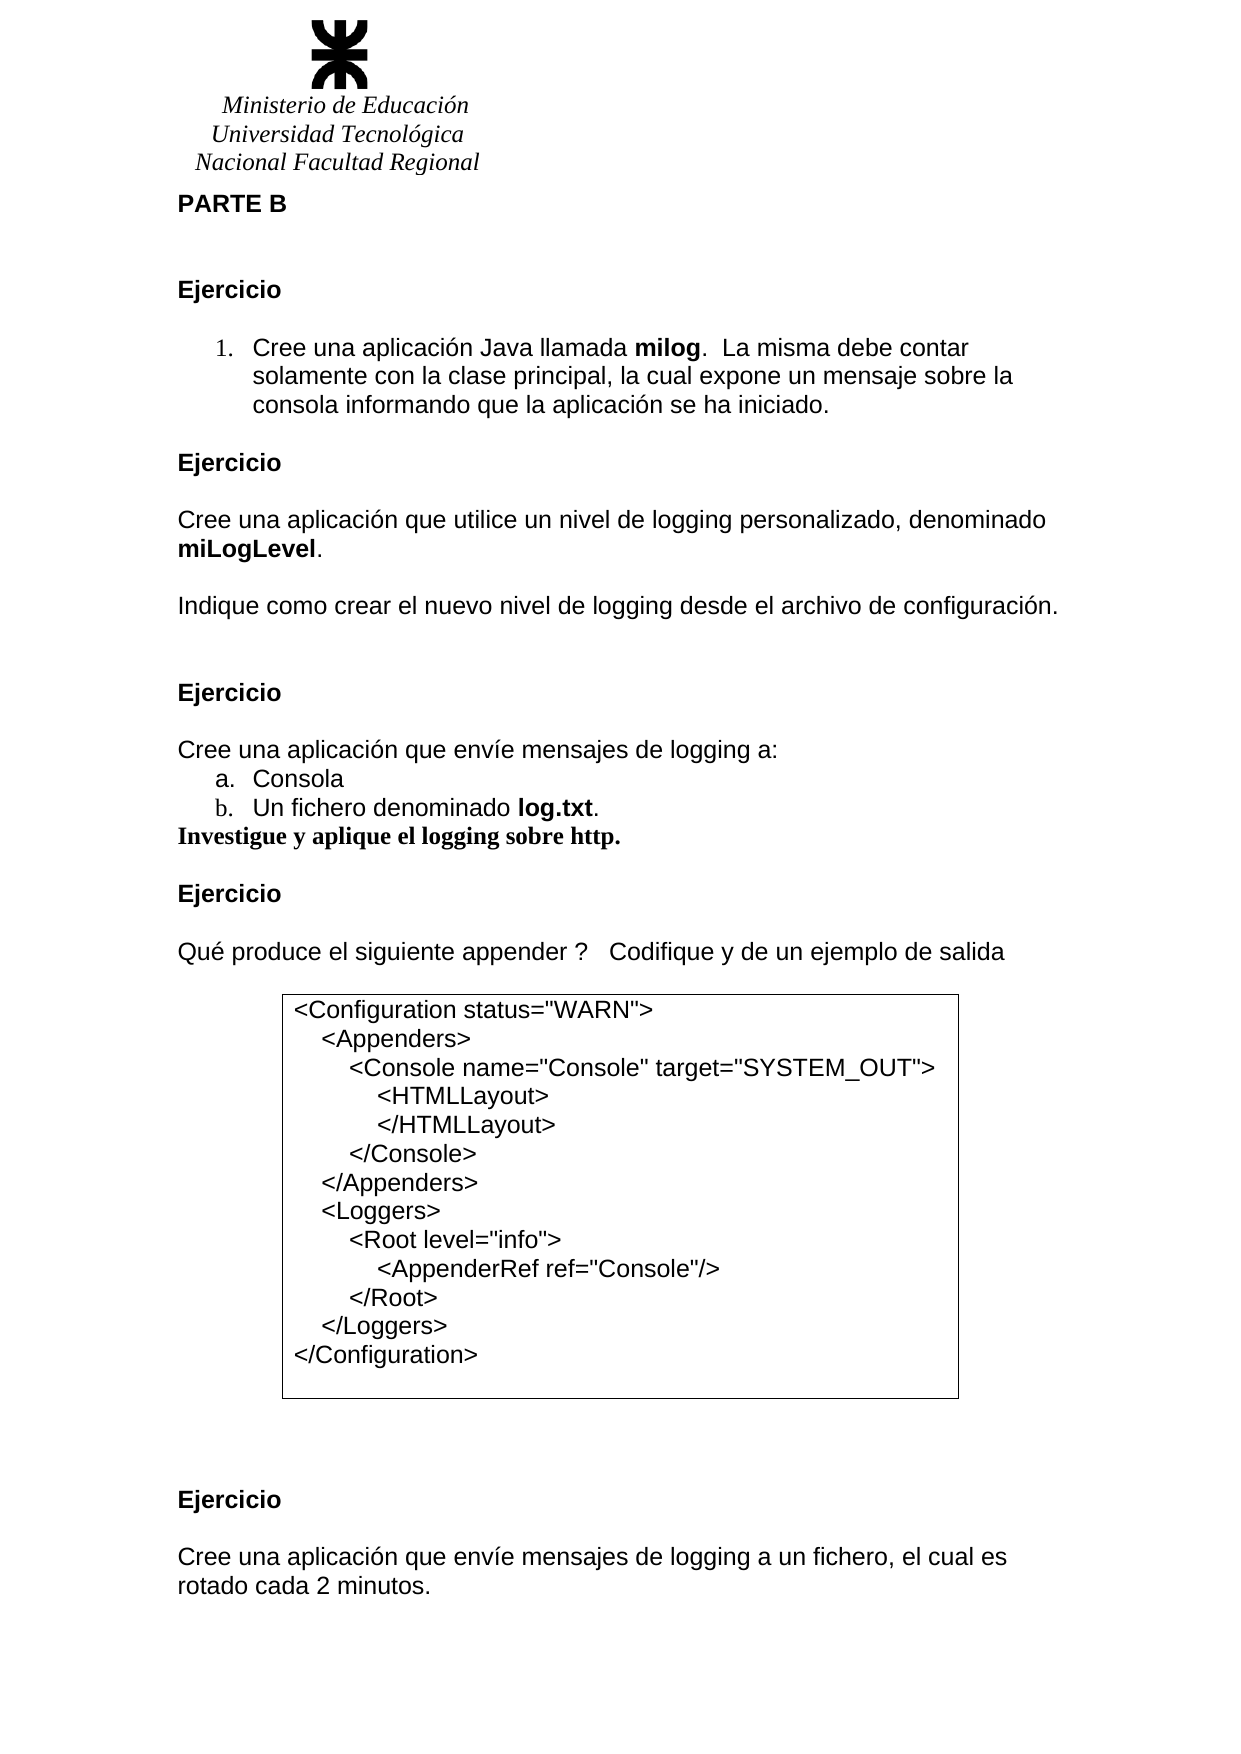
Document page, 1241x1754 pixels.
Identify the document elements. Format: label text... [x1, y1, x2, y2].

text Ejercicio [177, 275, 1063, 304]
list Consola [215, 764, 1063, 793]
text Qué produce el siguiente appender ? Codifique y de un ejemplo de salida [177, 936, 1063, 965]
text Ejercicio [177, 1485, 1063, 1513]
text PARTE B [177, 189, 1063, 217]
list Un fichero denominado log.txt. [215, 793, 1063, 821]
list Cree una aplicación Java llamada milog. La misma debe contar solamente con la clase principal, la cual expone un mensaje sobre la consola informando que la aplicación se ha iniciado. [215, 332, 1063, 419]
text Ejercicio [177, 448, 1063, 476]
text Cree una aplicación que utilice un nivel de logging personalizado, denominado miLogLevel. [177, 505, 1063, 563]
table_header <Configuration status="WARN"> <Appenders> <Console name="Console" target="SYSTEM_OUT"> <HTMLLayout> </HTMLLayout> </Console> </Appenders> <Loggers> <Root level="info"> <AppenderRef ref="Console"/> </Root> </Loggers> </Configuration> [283, 995, 958, 1397]
text Cree una aplicación que envíe mensajes de logging a un fichero, el cual es rotado cada 2 minutos. [177, 1542, 1063, 1600]
text Ejercicio [177, 678, 1063, 706]
text Ejercicio [177, 879, 1063, 908]
subtitle Investigue y aplique el logging sobre http. [177, 821, 1063, 850]
picture [311, 20, 368, 91]
text Indique como crear el nuevo nivel de logging desde el archivo de configuración. [177, 591, 1063, 620]
text Cree una aplicación que envíe mensajes de logging a: [177, 735, 1063, 764]
